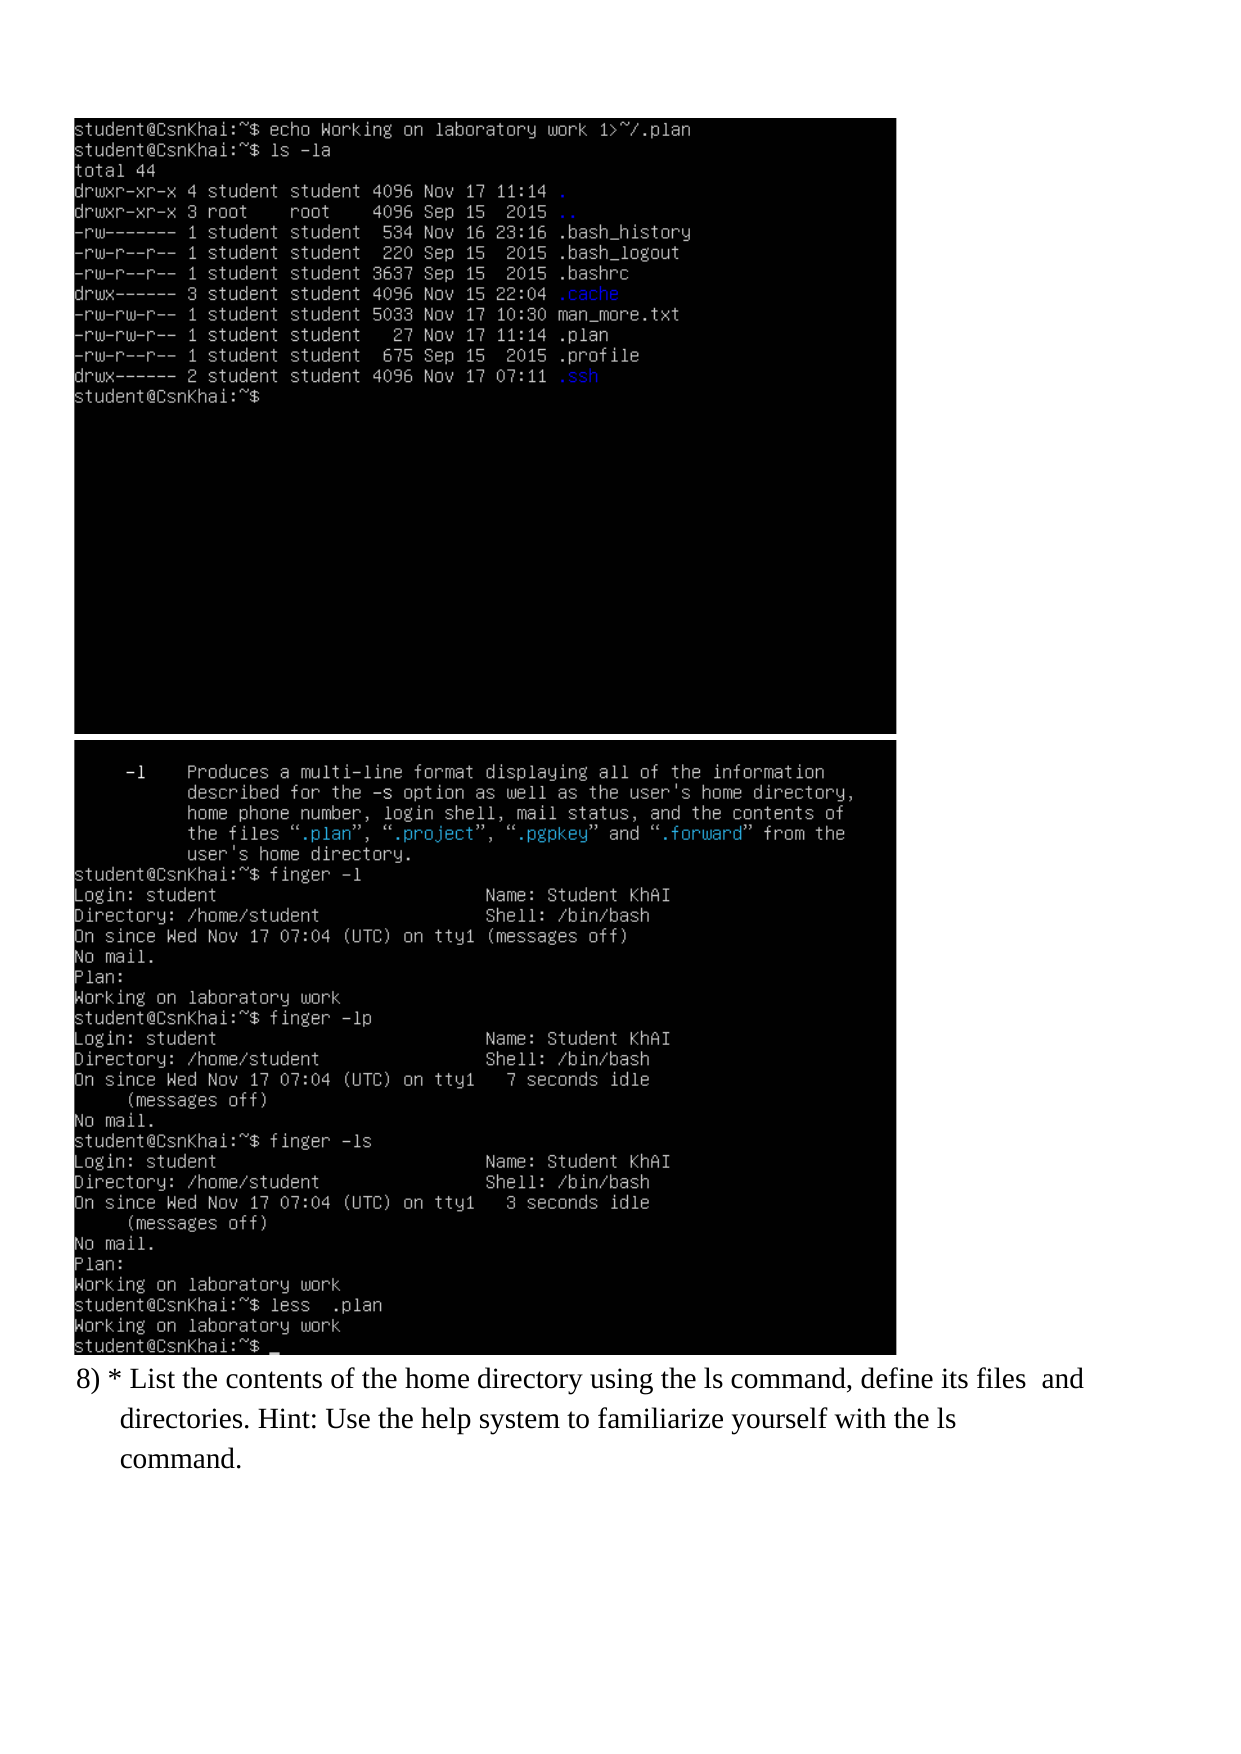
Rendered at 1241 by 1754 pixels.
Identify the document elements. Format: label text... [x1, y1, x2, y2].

picture [74, 118, 897, 734]
picture [74, 740, 897, 1355]
text 8) * List the contents of the home directory using the ls command, define its files and directories. Hint: Use the help system to familiarize yourself with the ls command. [76, 1361, 1100, 1475]
